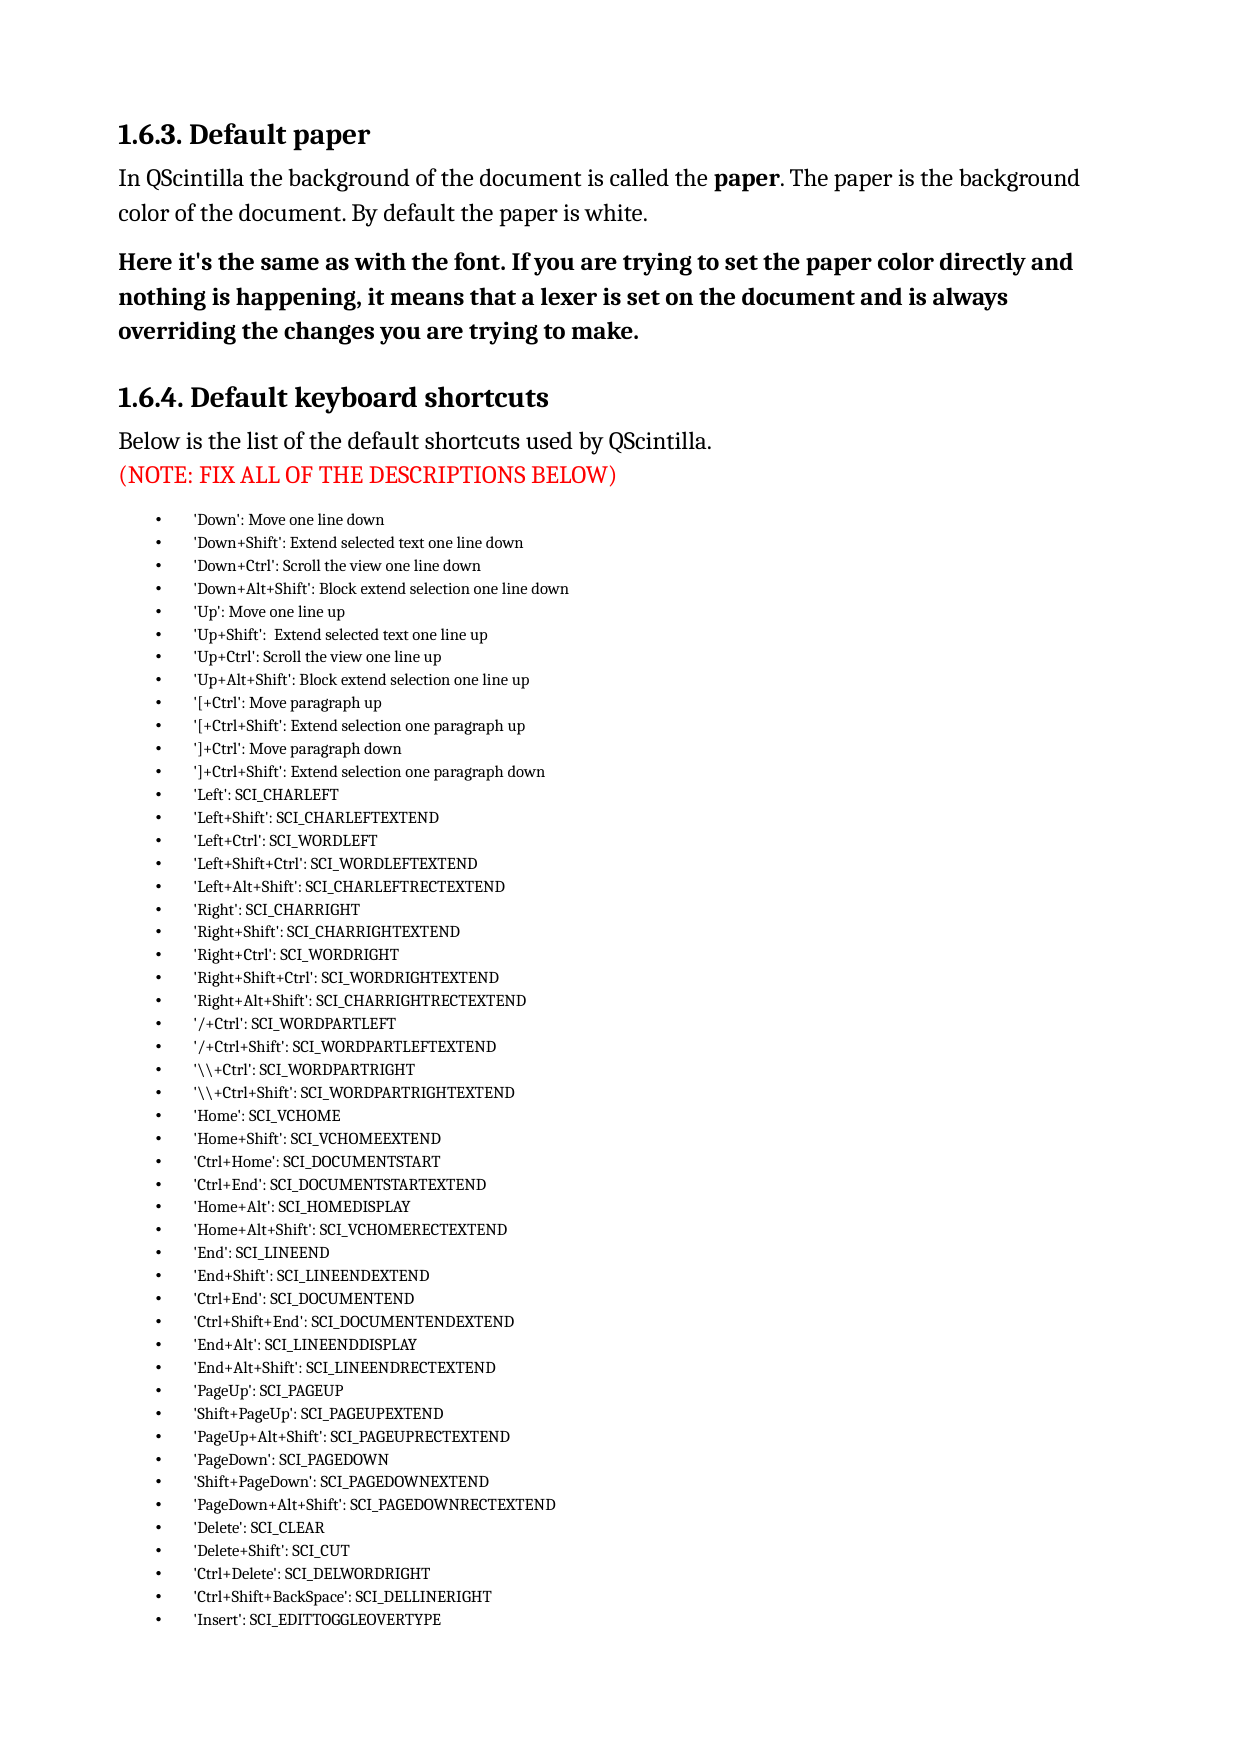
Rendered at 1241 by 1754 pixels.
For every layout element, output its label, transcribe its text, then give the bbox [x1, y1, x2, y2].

list '/+Ctrl+Shift': SCI_WORDPARTLEFTEXTEND [156, 1037, 1122, 1057]
list 'Home+Shift': SCI_VCHOMEEXTEND [156, 1129, 1122, 1148]
list 'End+Shift': SCI_LINEENDEXTEND [156, 1267, 1122, 1286]
list 'Down+Alt+Shift': Block extend selection one line down [156, 579, 1122, 598]
text Here it's the same as with the font. If you are trying to set the paper color directly and nothing is happening, it means that a lexer is set on the document and is always overriding the changes you are trying to make. [118, 248, 1122, 346]
text Below is the list of the default shortcuts used by QScintilla. (NOTE: FIX ALL OF THE DESCRIPTIONS BELOW) [118, 427, 1122, 490]
list 'Shift+PageDown': SCI_PAGEDOWNEXTEND [156, 1473, 1122, 1492]
list 'Ctrl+End': SCI_DOCUMENTSTARTEXTEND [156, 1175, 1122, 1194]
list 'Delete+Shift': SCI_CUT [156, 1542, 1122, 1561]
list 'Ctrl+Shift+End': SCI_DOCUMENTENDEXTEND [156, 1312, 1122, 1332]
list 'Left+Alt+Shift': SCI_CHARLEFTRECTEXTEND [156, 877, 1122, 896]
list '/+Ctrl': SCI_WORDPARTLEFT [156, 1014, 1122, 1034]
list 'Delete': SCI_CLEAR [156, 1519, 1122, 1538]
text In QScintilla the background of the document is called the paper. The paper is the background color of the document. By default the paper is white. [118, 164, 1122, 228]
list 'Right+Shift+Ctrl': SCI_WORDRIGHTEXTEND [156, 969, 1122, 988]
list 'Right': SCI_CHARRIGHT [156, 900, 1122, 919]
list 'Insert': SCI_EDITTOGGLEOVERTYPE [156, 1610, 1122, 1629]
list 'End+Alt+Shift': SCI_LINEENDRECTEXTEND [156, 1358, 1122, 1377]
list 'PageDown': SCI_PAGEDOWN [156, 1450, 1122, 1469]
list '\\+Ctrl': SCI_WORDPARTRIGHT [156, 1060, 1122, 1079]
list 'Home+Alt': SCI_HOMEDISPLAY [156, 1198, 1122, 1217]
list 'Ctrl+Delete': SCI_DELWORDRIGHT [156, 1564, 1122, 1584]
list 'Down': Move one line down [156, 510, 1122, 529]
list 'Left': SCI_CHARLEFT [156, 785, 1122, 804]
subtitle 1.6.3. Default paper [118, 118, 1122, 152]
list 'Down+Shift': Extend selected text one line down [156, 533, 1122, 552]
list 'Shift+PageUp': SCI_PAGEUPEXTEND [156, 1404, 1122, 1423]
list 'Left+Ctrl': SCI_WORDLEFT [156, 831, 1122, 850]
list 'Right+Ctrl': SCI_WORDRIGHT [156, 946, 1122, 965]
list 'Ctrl+End': SCI_DOCUMENTEND [156, 1289, 1122, 1309]
list '[+Ctrl+Shift': Extend selection one paragraph up [156, 717, 1122, 736]
list 'Up+Ctrl': Scroll the view one line up [156, 648, 1122, 667]
list 'End': SCI_LINEEND [156, 1244, 1122, 1263]
list 'Up+Shift': Extend selected text one line up [156, 625, 1122, 644]
list 'Ctrl+Shift+BackSpace': SCI_DELLINERIGHT [156, 1587, 1122, 1607]
list 'Left+Shift+Ctrl': SCI_WORDLEFTEXTEND [156, 854, 1122, 873]
subtitle 1.6.4. Default keyboard shortcuts [118, 381, 1122, 414]
list 'Ctrl+Home': SCI_DOCUMENTSTART [156, 1152, 1122, 1171]
list 'Home+Alt+Shift': SCI_VCHOMERECTEXTEND [156, 1221, 1122, 1240]
list 'PageUp': SCI_PAGEUP [156, 1381, 1122, 1400]
list 'Up': Move one line up [156, 602, 1122, 621]
list 'PageUp+Alt+Shift': SCI_PAGEUPRECTEXTEND [156, 1427, 1122, 1446]
list '[+Ctrl': Move paragraph up [156, 694, 1122, 713]
list 'End+Alt': SCI_LINEENDDISPLAY [156, 1335, 1122, 1354]
list ']+Ctrl': Move paragraph down [156, 739, 1122, 759]
list ']+Ctrl+Shift': Extend selection one paragraph down [156, 762, 1122, 782]
list 'Right+Alt+Shift': SCI_CHARRIGHTRECTEXTEND [156, 992, 1122, 1011]
list 'Left+Shift': SCI_CHARLEFTEXTEND [156, 808, 1122, 827]
list 'Up+Alt+Shift': Block extend selection one line up [156, 671, 1122, 690]
list 'Down+Ctrl': Scroll the view one line down [156, 556, 1122, 575]
list 'Home': SCI_VCHOME [156, 1106, 1122, 1125]
list 'Right+Shift': SCI_CHARRIGHTEXTEND [156, 923, 1122, 942]
list 'PageDown+Alt+Shift': SCI_PAGEDOWNRECTEXTEND [156, 1496, 1122, 1515]
list '\\+Ctrl+Shift': SCI_WORDPARTRIGHTEXTEND [156, 1083, 1122, 1102]
